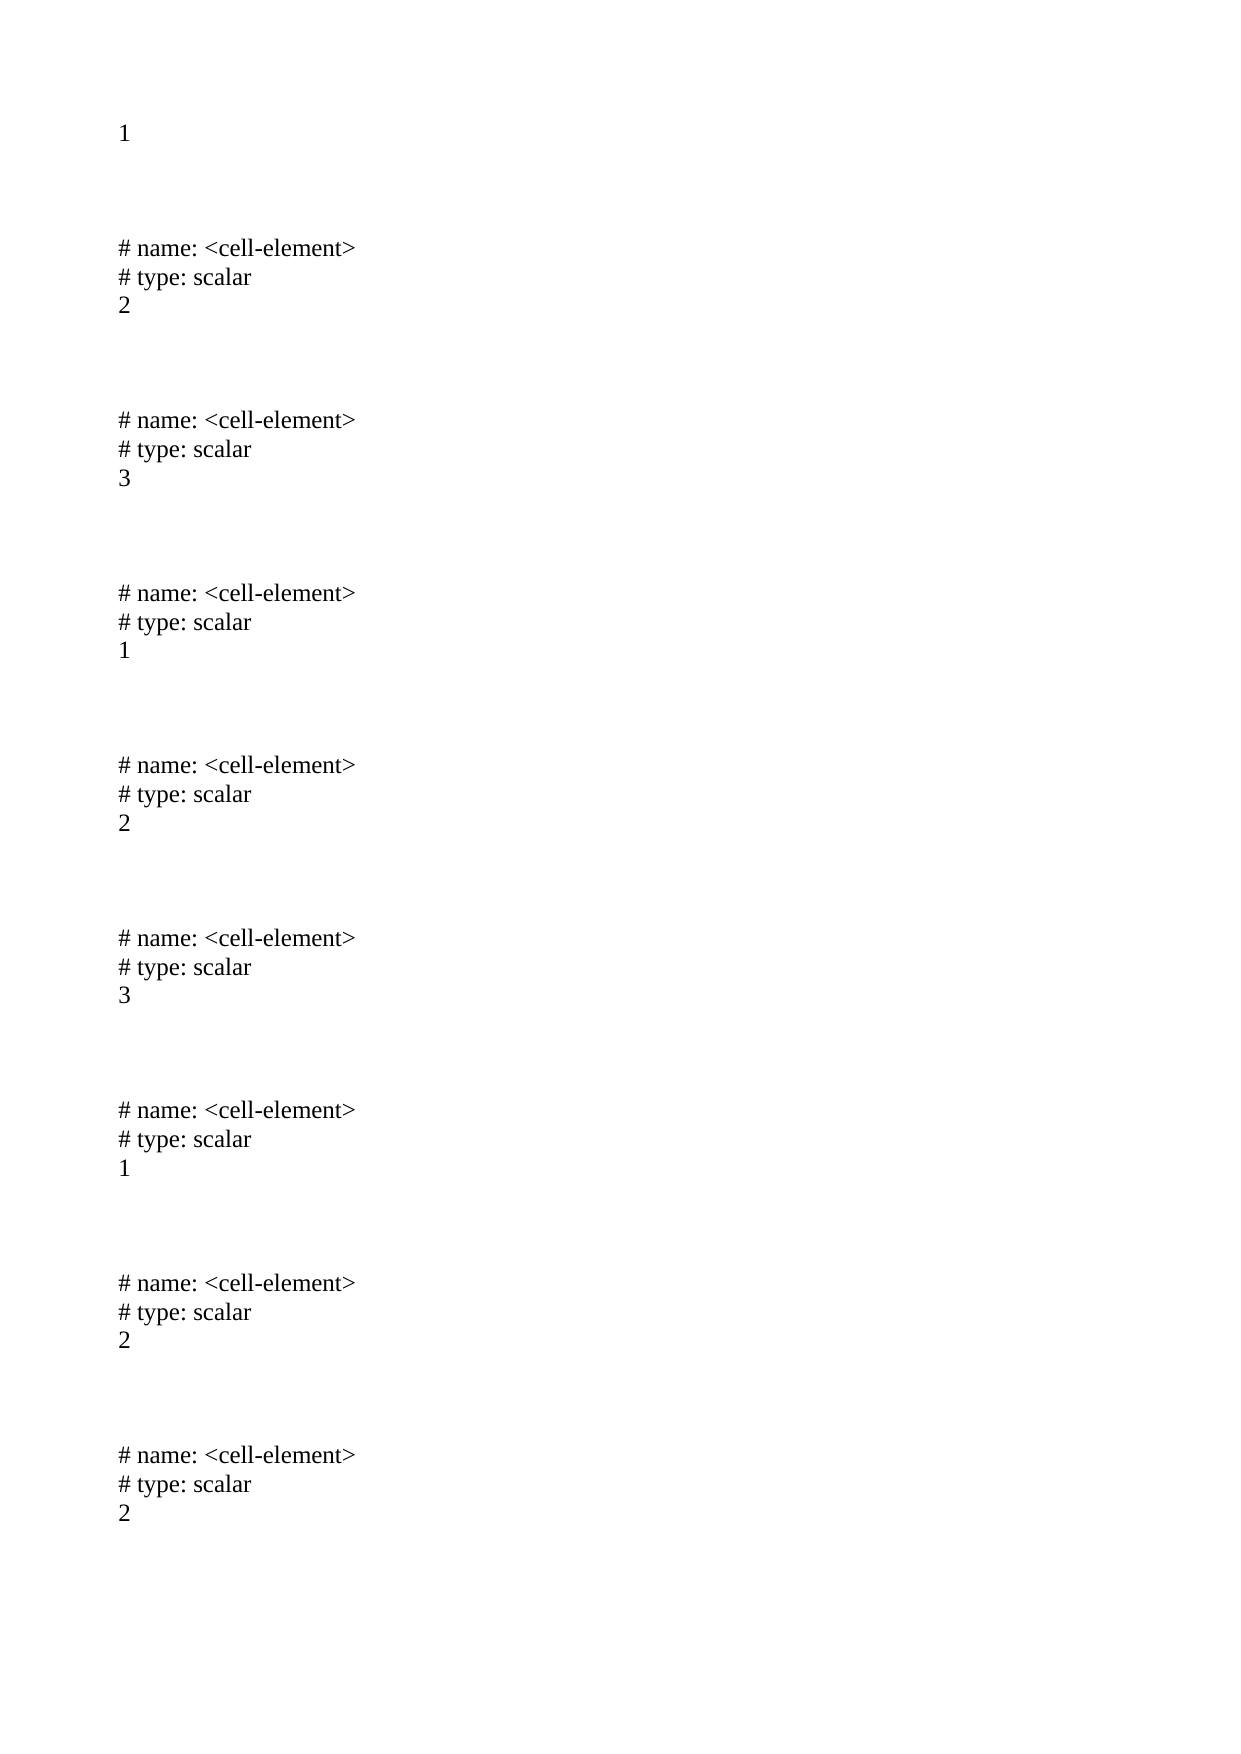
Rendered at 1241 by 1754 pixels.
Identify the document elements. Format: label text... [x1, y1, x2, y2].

text 2 [118, 1326, 1122, 1354]
text # name: <cell-element> [118, 1441, 1122, 1469]
text # name: <cell-element> [118, 923, 1122, 952]
text # type: scalar [118, 1469, 1122, 1498]
text 1 [118, 636, 1122, 664]
text 2 [118, 291, 1122, 319]
text 2 [118, 808, 1122, 837]
text # type: scalar [118, 1297, 1122, 1326]
text # type: scalar [118, 607, 1122, 636]
text # name: <cell-element> [118, 578, 1122, 607]
text # type: scalar [118, 779, 1122, 808]
text # name: <cell-element> [118, 751, 1122, 779]
text 3 [118, 981, 1122, 1009]
text # type: scalar [118, 952, 1122, 981]
text 3 [118, 463, 1122, 492]
text 1 [118, 118, 1122, 147]
text # name: <cell-element> [118, 1096, 1122, 1124]
text 2 [118, 1498, 1122, 1527]
text # name: <cell-element> [118, 406, 1122, 434]
text # type: scalar [118, 434, 1122, 463]
text 1 [118, 1153, 1122, 1182]
text # type: scalar [118, 262, 1122, 291]
text # name: <cell-element> [118, 1268, 1122, 1297]
text # name: <cell-element> [118, 233, 1122, 262]
text # type: scalar [118, 1124, 1122, 1153]
